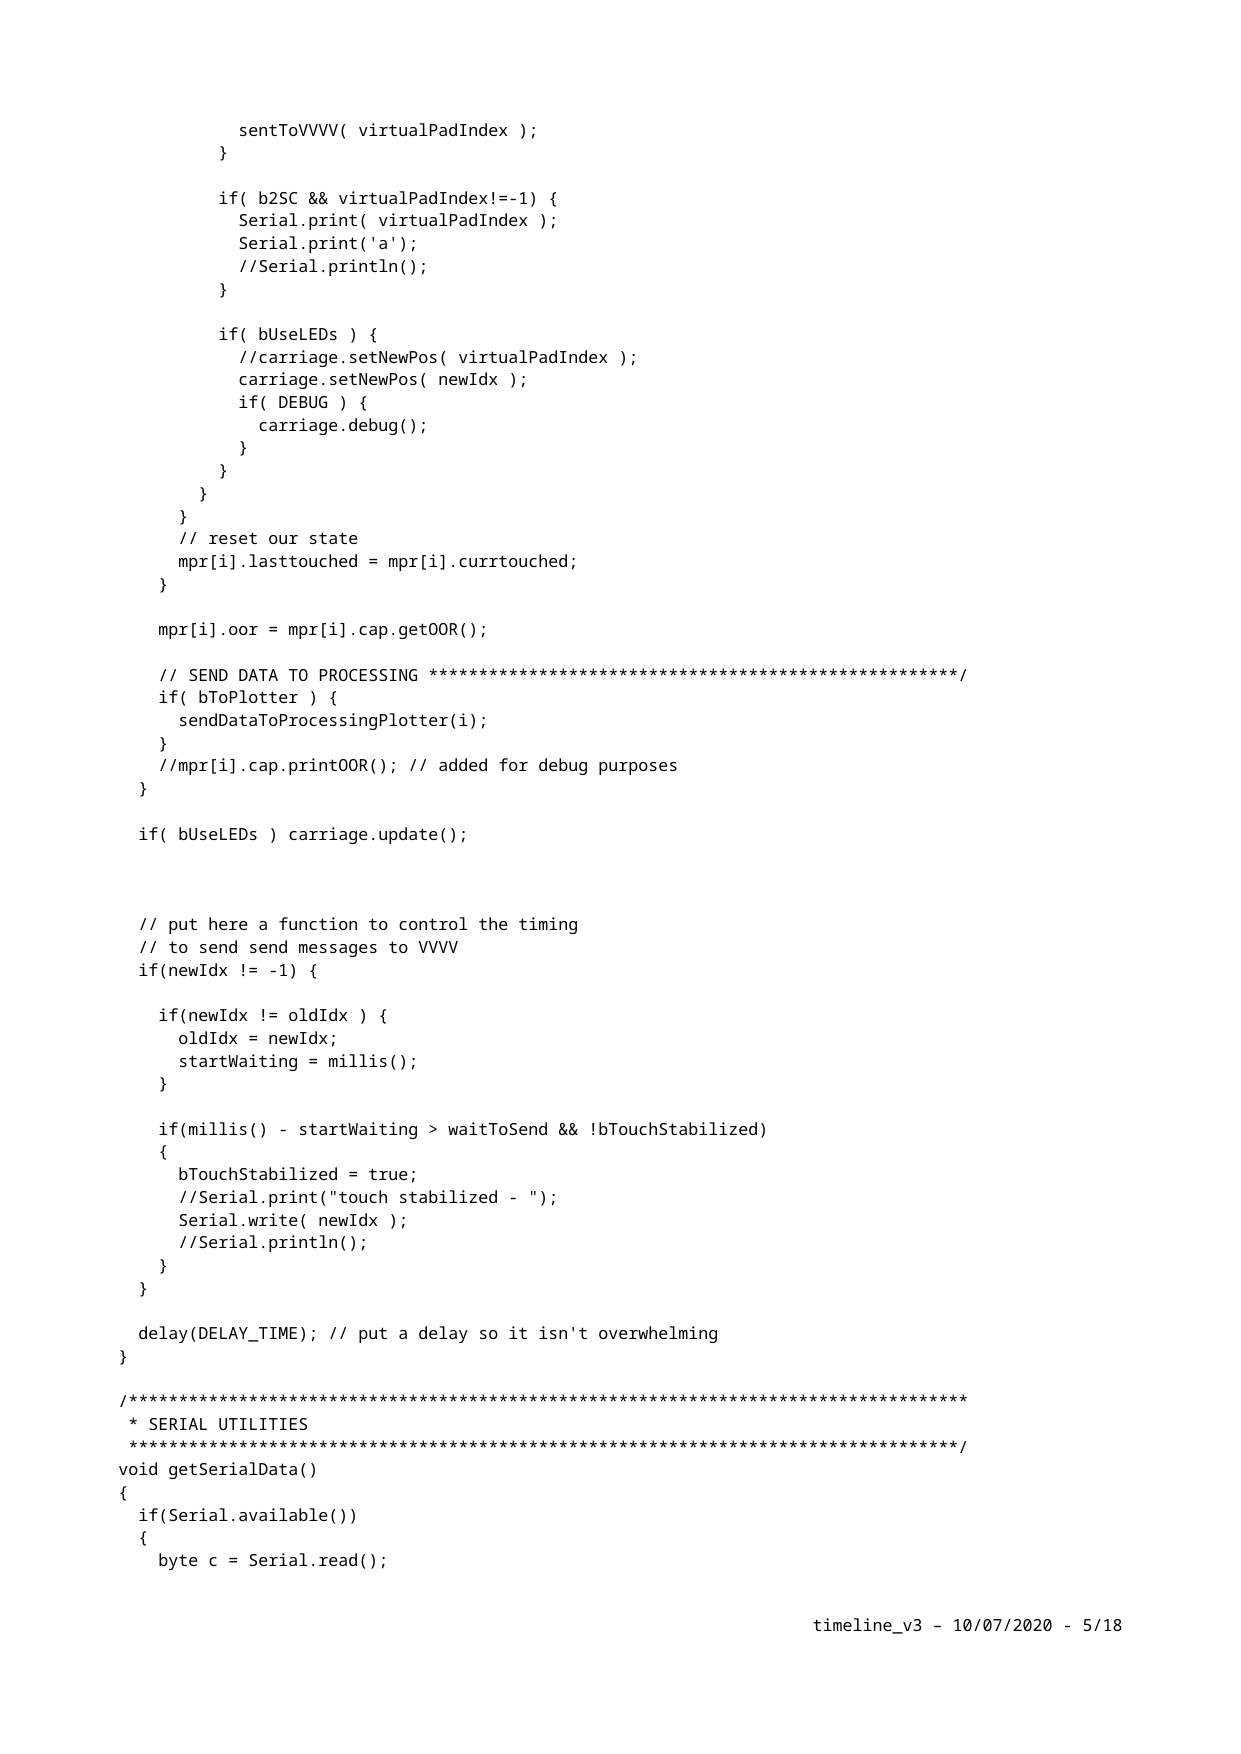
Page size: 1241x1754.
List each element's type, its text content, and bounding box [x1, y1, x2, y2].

text if( DEBUG ) { [118, 391, 1122, 413]
text Serial.print('a'); [118, 232, 1122, 254]
text // put here a function to control the timing [118, 913, 1122, 936]
text sentToVVVV( virtualPadIndex ); [118, 118, 1122, 141]
text byte c = Serial.read(); [118, 1549, 1122, 1571]
text } [118, 1344, 1122, 1367]
text } [118, 572, 1122, 595]
text bTouchStabilized = true; [118, 1163, 1122, 1185]
text mpr[i].oor = mpr[i].cap.getOOR(); [118, 618, 1122, 640]
text mpr[i].lasttouched = mpr[i].currtouched; [118, 549, 1122, 572]
text } [118, 1253, 1122, 1276]
text } [118, 459, 1122, 481]
text } [118, 481, 1122, 504]
text { [118, 1481, 1122, 1503]
text startWaiting = millis(); [118, 1049, 1122, 1072]
text } [118, 731, 1122, 754]
text } [118, 1072, 1122, 1094]
text } [118, 141, 1122, 163]
text Serial.write( newIdx ); [118, 1208, 1122, 1231]
text // reset our state [118, 527, 1122, 549]
text //carriage.setNewPos( virtualPadIndex ); [118, 345, 1122, 368]
text { [118, 1140, 1122, 1163]
text } [118, 504, 1122, 527]
text } [118, 436, 1122, 459]
text if( bToPlotter ) { [118, 686, 1122, 708]
text if(Serial.available()) [118, 1503, 1122, 1526]
text void getSerialData() [118, 1458, 1122, 1481]
text /************************************************************************************ [118, 1390, 1122, 1412]
text Serial.print( virtualPadIndex ); [118, 209, 1122, 232]
text if( bUseLEDs ) { [118, 322, 1122, 345]
text //mpr[i].cap.printOOR(); // added for debug purposes [118, 754, 1122, 777]
text sendDataToProcessingPlotter(i); [118, 708, 1122, 731]
text carriage.debug(); [118, 413, 1122, 436]
text if( b2SC && virtualPadIndex!=-1) { [118, 186, 1122, 209]
text //Serial.println(); [118, 1231, 1122, 1253]
text { [118, 1526, 1122, 1549]
text // SEND DATA TO PROCESSING *****************************************************/ [118, 663, 1122, 686]
text if(newIdx != -1) { [118, 958, 1122, 981]
text if(millis() - startWaiting > waitToSend && !bTouchStabilized) [118, 1117, 1122, 1140]
text } [118, 277, 1122, 300]
text delay(DELAY_TIME); // put a delay so it isn't overwhelming [118, 1322, 1122, 1344]
text * SERIAL UTILITIES [118, 1412, 1122, 1435]
text if(newIdx != oldIdx ) { [118, 1004, 1122, 1026]
text carriage.setNewPos( newIdx ); [118, 368, 1122, 391]
text // to send send messages to VVVV [118, 936, 1122, 958]
text //Serial.println(); [118, 254, 1122, 277]
text ***********************************************************************************/ [118, 1435, 1122, 1458]
text } [118, 1276, 1122, 1299]
text //Serial.print("touch stabilized - "); [118, 1185, 1122, 1208]
text if( bUseLEDs ) carriage.update(); [118, 822, 1122, 845]
text oldIdx = newIdx; [118, 1026, 1122, 1049]
text } [118, 777, 1122, 799]
